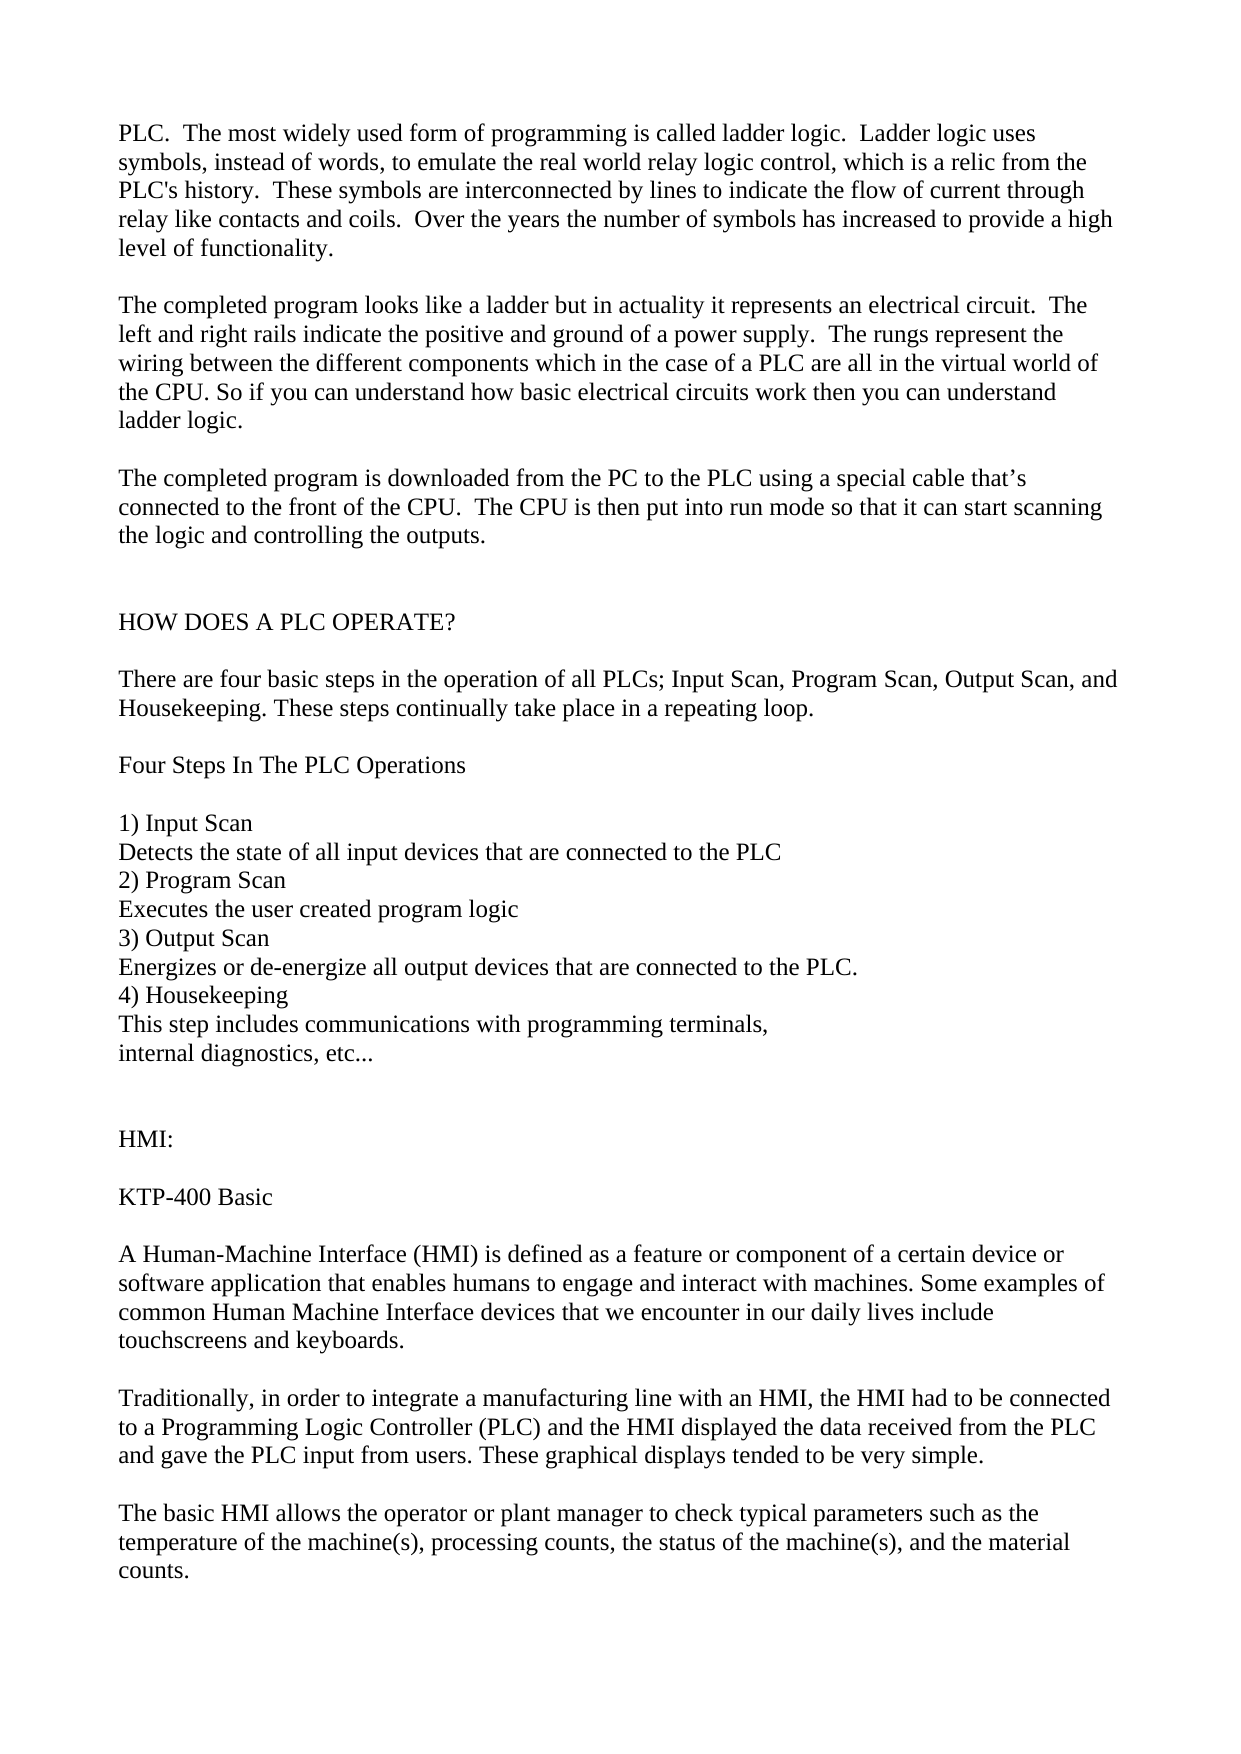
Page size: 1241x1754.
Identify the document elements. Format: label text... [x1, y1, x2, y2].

text Traditionally, in order to integrate a manufacturing line with an HMI, the HMI had to be connected to a Programming Logic Controller (PLC) and the HMI displayed the data received from the PLC and gave the PLC input from users. These graphical displays tended to be very simple. [118, 1383, 1122, 1469]
text PLC. The most widely used form of programming is called ladder logic. Ladder logic uses symbols, instead of words, to emulate the real world relay logic control, which is a relic from the PLC's history. These symbols are interconnected by lines to indicate the flow of current through relay like contacts and coils. Over the years the number of symbols has increased to provide a high level of functionality. [118, 118, 1122, 262]
text HMI: [118, 1124, 1122, 1153]
text A Human-Machine Interface (HMI) is defined as a feature or component of a certain device or software application that enables humans to engage and interact with machines. Some examples of common Human Machine Interface devices that we encounter in our daily lives include touchscreens and keyboards. [118, 1239, 1122, 1354]
text The completed program looks like a ladder but in actuality it represents an electrical circuit. The left and right rails indicate the positive and ground of a power supply. The rungs represent the wiring between the different components which in the case of a PLC are all in the virtual world of the CPU. So if you can understand how basic electrical circuits work then you can understand ladder logic. [118, 291, 1122, 434]
text 2) Program Scan [118, 866, 1122, 894]
text 1) Input Scan [118, 808, 1122, 837]
text 3) Output Scan [118, 923, 1122, 952]
text This step includes communications with programming terminals, [118, 1009, 1122, 1038]
text HOW DOES A PLC OPERATE? [118, 607, 1122, 636]
text The completed program is downloaded from the PC to the PLC using a special cable that’s connected to the front of the CPU. The CPU is then put into run mode so that it can start scanning the logic and controlling the outputs. [118, 463, 1122, 549]
text Energizes or de-energize all output devices that are connected to the PLC. [118, 952, 1122, 981]
text Executes the user created program logic [118, 894, 1122, 923]
text Detects the state of all input devices that are connected to the PLC [118, 837, 1122, 866]
text There are four basic steps in the operation of all PLCs; Input Scan, Program Scan, Output Scan, and Housekeeping. These steps continually take place in a repeating loop. [118, 664, 1122, 722]
text internal diagnostics, etc... [118, 1038, 1122, 1067]
text The basic HMI allows the operator or plant manager to check typical parameters such as the temperature of the machine(s), processing counts, the status of the machine(s), and the material counts. [118, 1498, 1122, 1584]
text 4) Housekeeping [118, 981, 1122, 1009]
text Four Steps In The PLC Operations [118, 751, 1122, 779]
text KTP-400 Basic [118, 1182, 1122, 1211]
